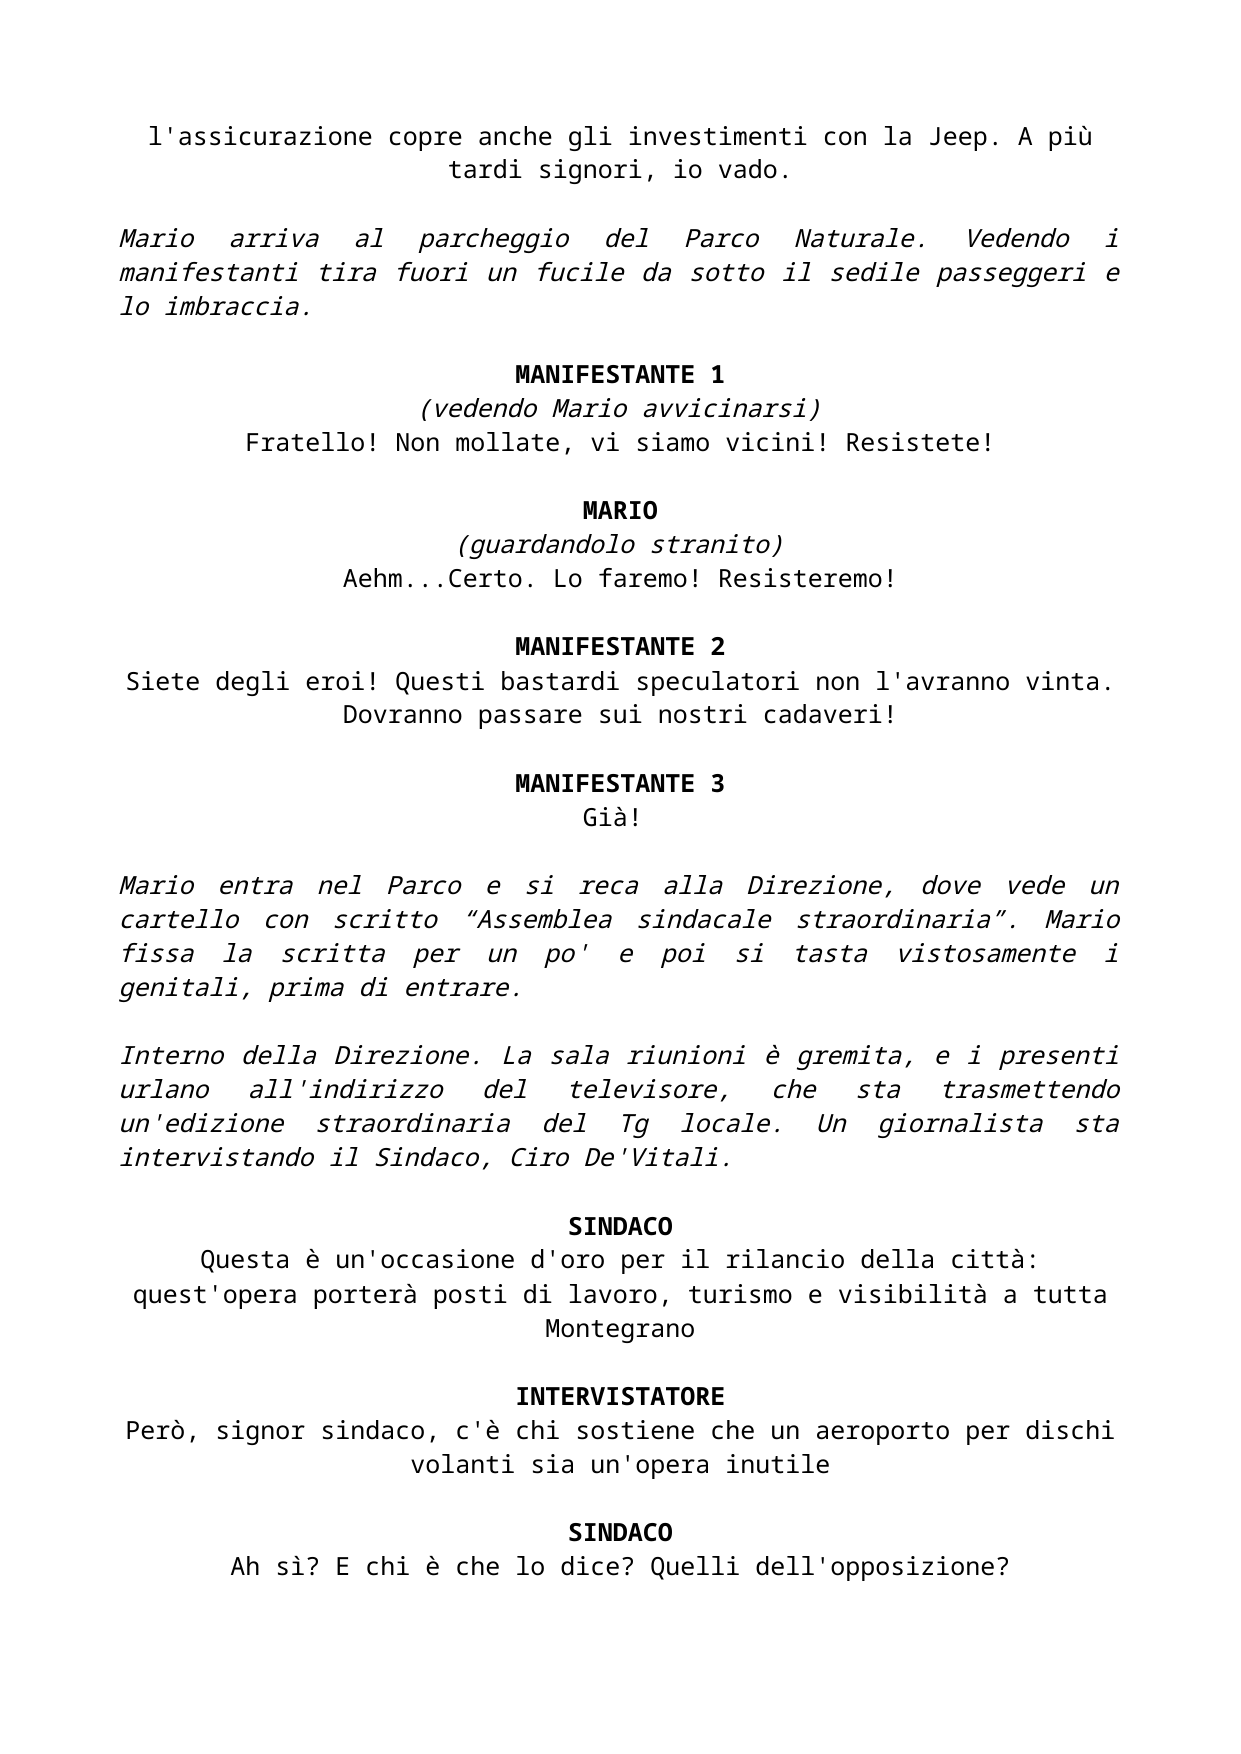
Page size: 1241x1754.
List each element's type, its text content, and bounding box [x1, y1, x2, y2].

text Questa è un'occasione d'oro per il rilancio della città: quest'opera porterà posti di lavoro, turismo e visibilità a tutta Montegrano [118, 1242, 1122, 1344]
text (guardandolo stranito) [118, 527, 1122, 561]
text SINDACO [118, 1515, 1122, 1549]
text MANIFESTANTE 2 [118, 629, 1122, 663]
text Siete degli eroi! Questi bastardi speculatori non l'avranno vinta. Dovranno passare sui nostri cadaveri! [118, 663, 1122, 731]
text SINDACO [118, 1208, 1122, 1242]
text INTERVISTATORE [118, 1378, 1122, 1412]
text l'assicurazione copre anche gli investimenti con la Jeep. A più tardi signori, io vado. [118, 118, 1122, 186]
text Mario entra nel Parco e si reca alla Direzione, dove vede un cartello con scritto “Assemblea sindacale straordinaria”. Mario fissa la scritta per un po' e poi si tasta vistosamente i genitali, prima di entrare. [118, 867, 1122, 1004]
text Fratello! Non mollate, vi siamo vicini! Resistete! [118, 425, 1122, 459]
text MANIFESTANTE 3 [118, 765, 1122, 799]
text (vedendo Mario avvicinarsi) [118, 391, 1122, 425]
text MANIFESTANTE 1 [118, 357, 1122, 391]
text Interno della Direzione. La sala riunioni è gremita, e i presenti urlano all'indirizzo del televisore, che sta trasmettendo un'edizione straordinaria del Tg locale. Un giornalista sta intervistando il Sindaco, Ciro De'Vitali. [118, 1038, 1122, 1174]
text Aehm...Certo. Lo faremo! Resisteremo! [118, 561, 1122, 595]
text Già! [118, 799, 1122, 833]
text MARIO [118, 493, 1122, 527]
text Mario arriva al parcheggio del Parco Naturale. Vedendo i manifestanti tira fuori un fucile da sotto il sedile passeggeri e lo imbraccia. [118, 220, 1122, 322]
text Ah sì? E chi è che lo dice? Quelli dell'opposizione? [118, 1549, 1122, 1583]
text Però, signor sindaco, c'è chi sostiene che un aeroporto per dischi volanti sia un'opera inutile [118, 1412, 1122, 1481]
